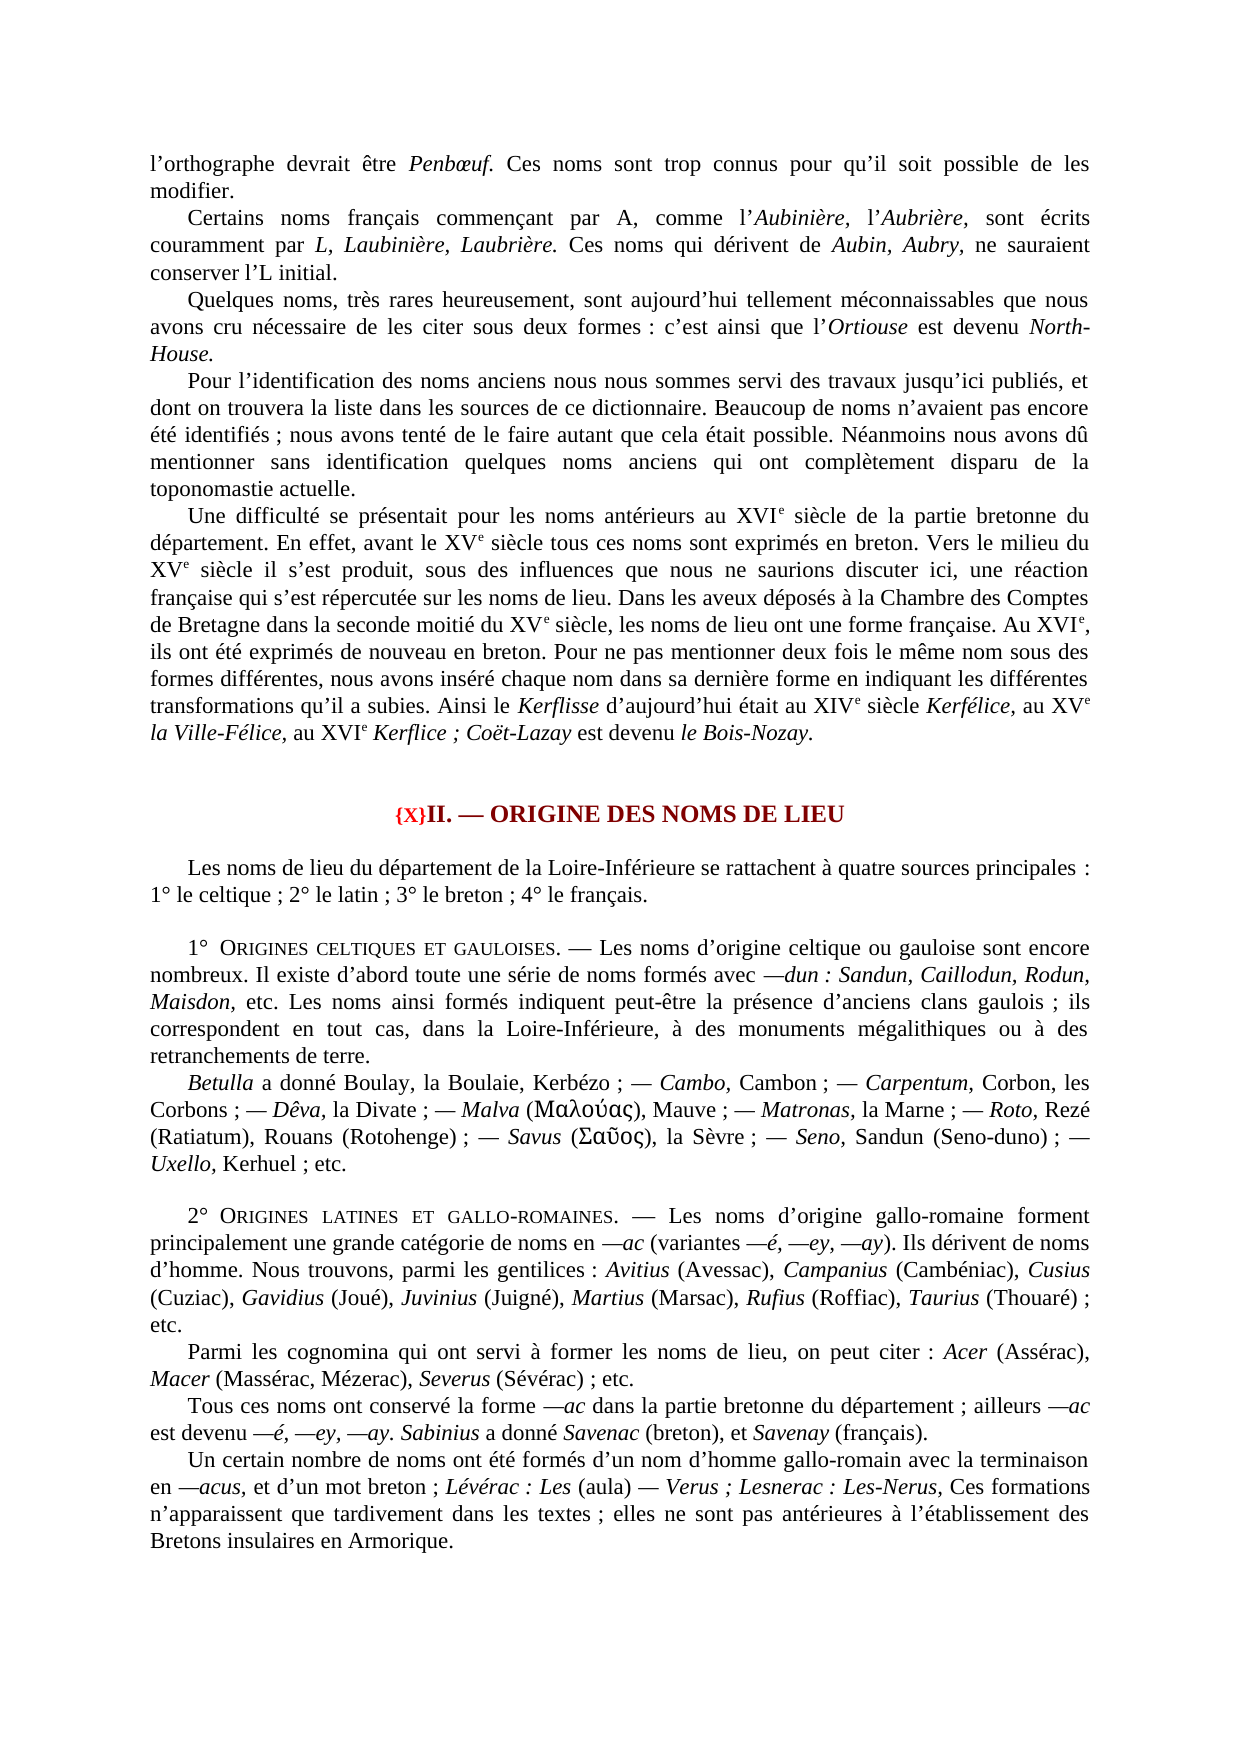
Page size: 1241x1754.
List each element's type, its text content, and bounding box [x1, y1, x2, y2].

text Parmi les cognomina qui ont servi à former les noms de lieu, on peut citer : Acer (Assérac), Macer (Massérac, Mézerac), Severus (Sévérac) ; etc. [150, 1337, 1090, 1392]
text {X}II. — ORIGINE DES NOMS DE LIEU [150, 796, 1090, 829]
text Certains noms français commençant par A, comme l’Aubinière, l’Aubrière, sont écrits couramment par L, Laubinière, Laubrière. Ces noms qui dérivent de Aubin, Aubry, ne sauraient conserver l’L initial. [150, 204, 1090, 285]
text Pour l’identification des noms anciens nous nous sommes servi des travaux jusqu’ici publiés, et dont on trouvera la liste dans les sources de ce dictionnaire. Beaucoup de noms n’avaient pas encore été identifiés ; nous avons tenté de le faire autant que cela était possible. Néanmoins nous avons dû mentionner sans identification quelques noms anciens qui ont complètement disparu de la toponomastie actuelle. [150, 367, 1090, 502]
text Quelques noms, très rares heureusement, sont aujourd’hui tellement méconnaissables que nous avons cru nécessaire de les citer sous deux formes : c’est ainsi que l’Ortiouse est devenu North-House. [150, 285, 1090, 367]
text l’orthographe devrait être Penbœuf. Ces noms sont trop connus pour qu’il soit possible de les modifier. [150, 150, 1090, 204]
text 1° Origines celtiques et gauloises. — Les noms d’origine celtique ou gauloise sont encore nombreux. Il existe d’abord toute une série de noms formés avec —dun : Sandun, Caillodun, Rodun, Maisdon, etc. Les noms ainsi formés indiquent peut-être la présence d’anciens clans gaulois ; ils correspondent en tout cas, dans la Loire-Inférieure, à des monuments mégalithiques ou à des retranchements de terre. [150, 933, 1090, 1069]
text Les noms de lieu du département de la Loire-Inférieure se rattachent à quatre sources principales : 1° le celtique ; 2° le latin ; 3° le breton ; 4° le français. [150, 854, 1090, 908]
text Betulla a donné Boulay, la Boulaie, Kerbézo ; — Cambo, Cambon ; — Carpentum, Corbon, les Corbons ; — Dêva, la Divate ; — Malva (Μαλούας), Mauve ; — Matronas, la Marne ; — Roto, Rezé (Ratiatum), Rouans (Rotohenge) ; — Savus (Σαῦος), la Sèvre ; — Seno, Sandun (Seno-duno) ; — Uxello, Kerhuel ; etc. [150, 1069, 1090, 1177]
text Tous ces noms ont conservé la forme —ac dans la partie bretonne du département ; ailleurs —ac est devenu —é, —ey, —ay. Sabinius a donné Savenac (breton), et Savenay (français). [150, 1392, 1090, 1446]
text Une difficulté se présentait pour les noms antérieurs au XVIe siècle de la partie bretonne du département. En effet, avant le XVe siècle tous ces noms sont exprimés en breton. Vers le milieu du XVe siècle il s’est produit, sous des influences que nous ne saurions discuter ici, une réaction française qui s’est répercutée sur les noms de lieu. Dans les aveux déposés à la Chambre des Comptes de Bretagne dans la seconde moitié du XVe siècle, les noms de lieu ont une forme française. Au XVIe, ils ont été exprimés de nouveau en breton. Pour ne pas mentionner deux fois le même nom sous des formes différentes, nous avons inséré chaque nom dans sa dernière forme en indiquant les différentes transformations qu’il a subies. Ainsi le Kerflisse d’aujourd’hui était au XIVe siècle Kerfélice, au XVe la Ville-Félice, au XVIe Kerflice ; Coët-Lazay est devenu le Bois-Nozay. [150, 502, 1090, 746]
text Un certain nombre de noms ont été formés d’un nom d’homme gallo-romain avec la terminaison en —acus, et d’un mot breton ; Lévérac : Les (aula) — Verus ; Lesnerac : Les-Nerus, Ces formations n’apparaissent que tardivement dans les textes ; elles ne sont pas antérieures à l’établissement des Bretons insulaires en Armorique. [150, 1446, 1090, 1554]
text 2° Origines latines et gallo-romaines. — Les noms d’origine gallo-romaine forment principalement une grande catégorie de noms en —ac (variantes —é, —ey, —ay). Ils dérivent de noms d’homme. Nous trouvons, parmi les gentilices : Avitius (Avessac), Campanius (Cambéniac), Cusius (Cuziac), Gavidius (Joué), Juvinius (Juigné), Martius (Marsac), Rufius (Roffiac), Taurius (Thouaré) ; etc. [150, 1202, 1090, 1337]
